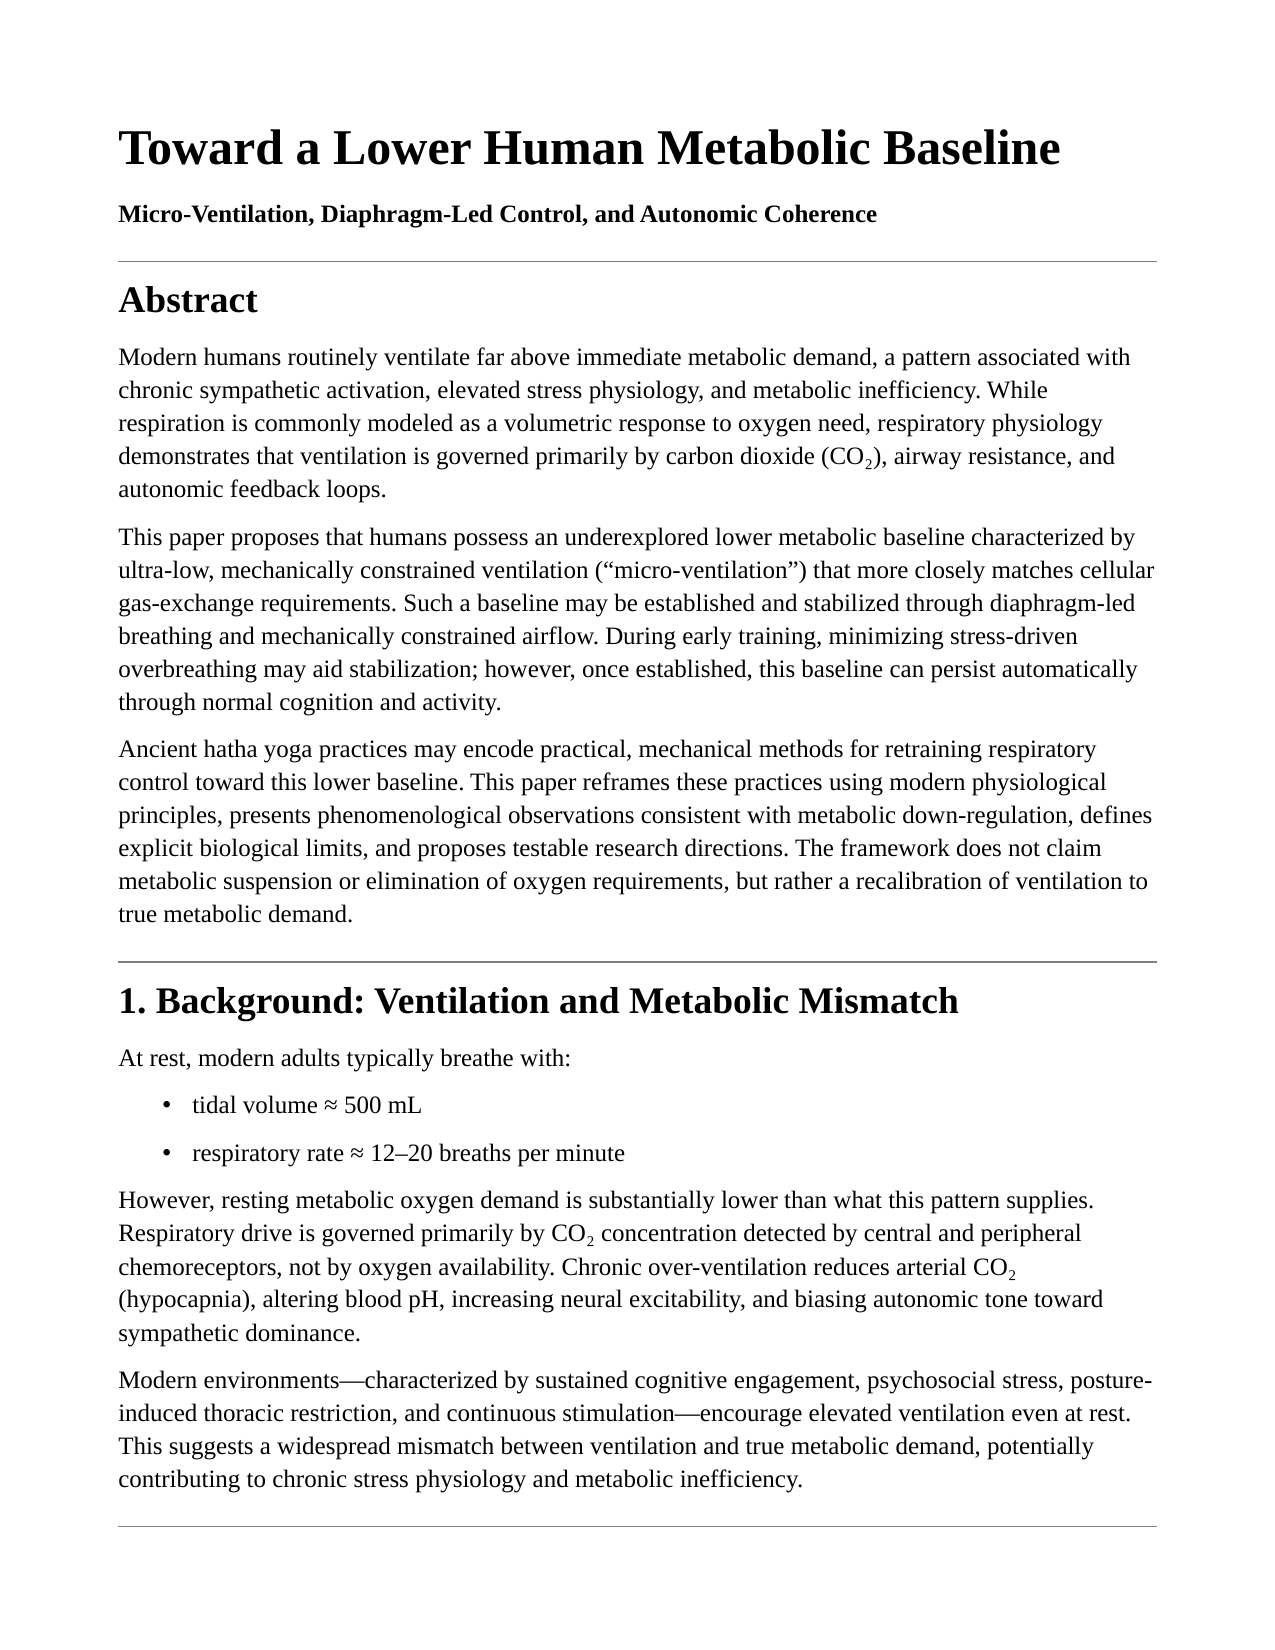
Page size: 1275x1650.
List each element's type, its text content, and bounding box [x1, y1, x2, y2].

text Modern environments—characterized by sustained cognitive engagement, psychosocial stress, posture-induced thoracic restriction, and continuous stimulation—encourage elevated ventilation even at rest. This suggests a widespread mismatch between ventilation and true metabolic demand, potentially contributing to chronic stress physiology and metabolic inefficiency. [118, 1365, 1157, 1493]
text Ancient hatha yoga practices may encode practical, mechanical methods for retraining respiratory control toward this lower baseline. This paper reframes these practices using modern physiological principles, presents phenomenological observations consistent with metabolic down-regulation, defines explicit biological limits, and proposes testable research directions. The framework does not claim metabolic suspension or elimination of oxygen requirements, but rather a recalibration of ventilation to true metabolic demand. [118, 734, 1157, 928]
subtitle Toward a Lower Human Metabolic Baseline [118, 118, 1157, 176]
subtitle Abstract [118, 278, 1157, 321]
text At rest, modern adults typically breathe with: [118, 1043, 1157, 1071]
list tidal volume ≈ 500 mL [162, 1090, 1157, 1119]
text However, resting metabolic oxygen demand is substantially lower than what this pattern supplies. Respiratory drive is governed primarily by CO₂ concentration detected by central and peripheral chemoreceptors, not by oxygen availability. Chronic over-ventilation reduces arterial CO₂ (hypocapnia), altering blood pH, increasing neural excitability, and biasing autonomic tone toward sympathetic dominance. [118, 1186, 1157, 1346]
list respiratory rate ≈ 12–20 breaths per minute [162, 1138, 1157, 1167]
subtitle 1. Background: Ventilation and Metabolic Mismatch [118, 978, 1157, 1022]
text Modern humans routinely ventilate far above immediate metabolic demand, a pattern associated with chronic sympathetic activation, elevated stress physiology, and metabolic inefficiency. While respiration is commonly modeled as a volumetric response to oxygen need, respiratory physiology demonstrates that ventilation is governed primarily by carbon dioxide (CO₂), airway resistance, and autonomic feedback loops. [118, 342, 1157, 503]
text Micro-Ventilation, Diaphragm-Led Control, and Autonomic Coherence [118, 199, 1157, 227]
text This paper proposes that humans possess an underexplored lower metabolic baseline characterized by ultra-low, mechanically constrained ventilation (“micro-ventilation”) that more closely matches cellular gas-exchange requirements. Such a baseline may be established and stabilized through diaphragm-led breathing and mechanically constrained airflow. During early training, minimizing stress-driven overbreathing may aid stabilization; however, once established, this baseline can persist automatically through normal cognition and activity. [118, 522, 1157, 716]
